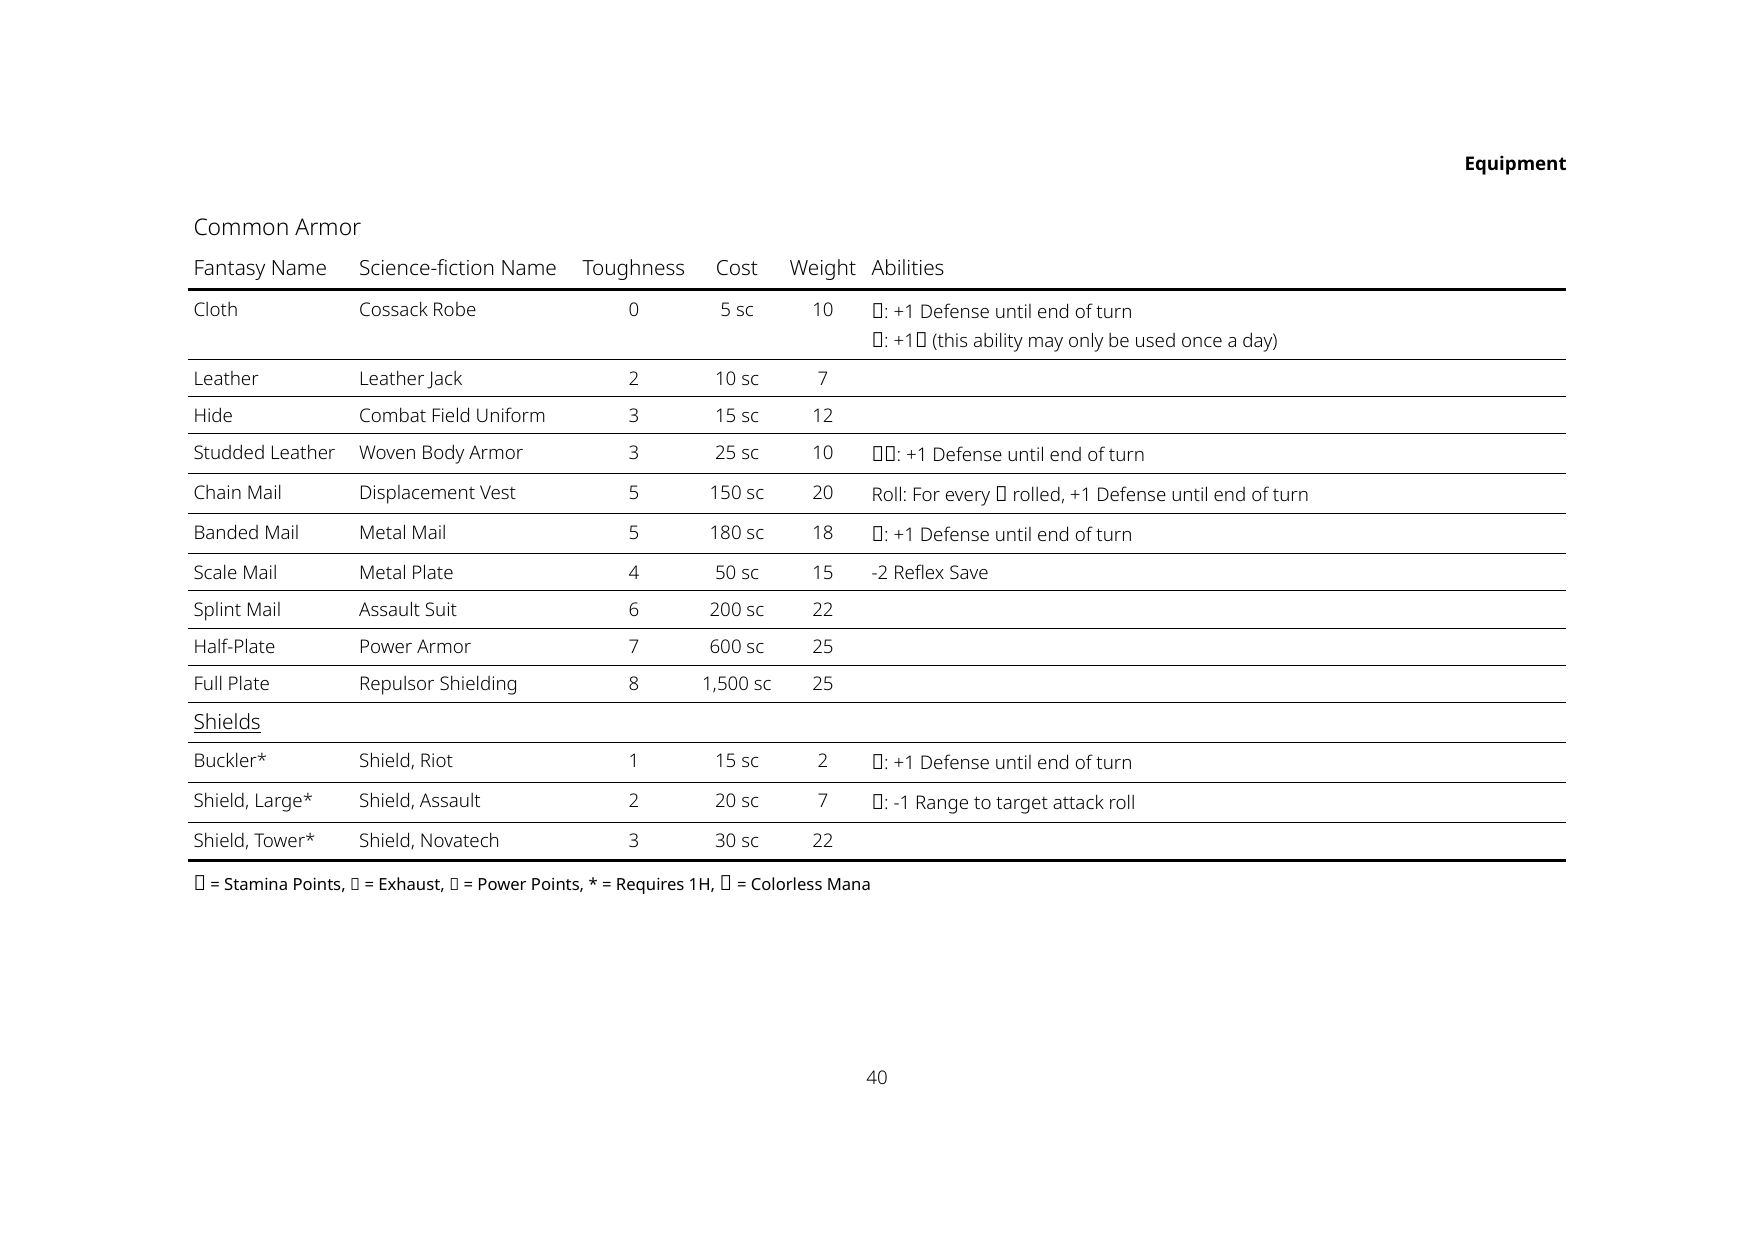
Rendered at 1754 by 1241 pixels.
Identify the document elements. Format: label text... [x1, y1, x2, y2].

table_cell Displacement Vest [353, 474, 573, 513]
table_cell Leather Jack [353, 360, 573, 396]
table_cell [866, 591, 1566, 627]
table_cell Splint Mail [188, 591, 353, 627]
table_cell 5 [574, 514, 694, 553]
table_cell 25 [780, 629, 866, 664]
table_cell 1,500 sc [694, 666, 780, 702]
table_cell Full Plate [188, 666, 353, 702]
table_cell 3 [574, 823, 694, 859]
table_cell 15 [780, 554, 866, 590]
table_cell 15 sc [694, 397, 780, 433]
table_cell 20 sc [694, 783, 780, 822]
table_cell Leather [188, 360, 353, 396]
table_cell 2 [574, 360, 694, 396]
table_cell Power Armor [353, 629, 573, 664]
table_cell Metal Mail [353, 514, 573, 553]
table_cell Shield, Assault [353, 783, 573, 822]
table_cell 8 [574, 666, 694, 702]
table_cell Chain Mail [188, 474, 353, 513]
table_cell [866, 360, 1566, 396]
table_cell 7 [780, 783, 866, 822]
table_cell Shields [188, 703, 1566, 742]
table_cell Scale Mail [188, 554, 353, 590]
table_cell Cloth [188, 291, 353, 359]
table_cell : +1 Defense until end of turn [866, 743, 1566, 782]
table_cell 10 [780, 291, 866, 359]
table_cell 600 sc [694, 629, 780, 664]
table_cell 10 sc [694, 360, 780, 396]
table_cell 7 [574, 629, 694, 664]
table_cell 4 [574, 554, 694, 590]
table_cell 3 [574, 397, 694, 433]
table_cell -2 Reflex Save [866, 554, 1566, 590]
table_cell Cost [694, 248, 780, 288]
table_cell : -1 Range to target attack roll [866, 783, 1566, 822]
table_cell [866, 629, 1566, 664]
table_cell 2 [780, 743, 866, 782]
table_cell 1 [574, 743, 694, 782]
table_cell Half-Plate [188, 629, 353, 664]
table_cell 50 sc [694, 554, 780, 590]
table_cell : +1 Defense until end of turn [866, 434, 1566, 473]
table_cell Abilities [866, 248, 1566, 288]
table_cell Weight [780, 248, 866, 288]
table_cell Shield, Novatech [353, 823, 573, 859]
table_cell Science-fiction Name [353, 248, 573, 288]
table_cell 22 [780, 591, 866, 627]
table_cell Buckler* [188, 743, 353, 782]
table_cell Assault Suit [353, 591, 573, 627]
table_cell 200 sc [694, 591, 780, 627]
table_header Common Armor [188, 205, 1566, 248]
table_cell 5 sc [694, 291, 780, 359]
table_cell 12 [780, 397, 866, 433]
table_cell : +1 Defense until end of turn : +1 (this ability may only be used once a day) [866, 291, 1566, 359]
table_cell Cossack Robe [353, 291, 573, 359]
table_cell Roll: For every  rolled, +1 Defense until end of turn [866, 474, 1566, 513]
table_cell 30 sc [694, 823, 780, 859]
table_cell 0 [574, 291, 694, 359]
table_cell 7 [780, 360, 866, 396]
table_cell 150 sc [694, 474, 780, 513]
table_cell 25 [780, 666, 866, 702]
table_cell Metal Plate [353, 554, 573, 590]
table_cell Combat Field Uniform [353, 397, 573, 433]
table_cell Studded Leather [188, 434, 353, 473]
table_cell 5 [574, 474, 694, 513]
table_cell : +1 Defense until end of turn [866, 514, 1566, 553]
table_cell [866, 397, 1566, 433]
table_cell 10 [780, 434, 866, 473]
table_cell 25 sc [694, 434, 780, 473]
table_cell Repulsor Shielding [353, 666, 573, 702]
table_cell 22 [780, 823, 866, 859]
table_cell Toughness [574, 248, 694, 288]
table_cell 3 [574, 434, 694, 473]
table_cell 6 [574, 591, 694, 627]
table_cell 180 sc [694, 514, 780, 553]
table_cell 20 [780, 474, 866, 513]
table_cell Shield, Tower* [188, 823, 353, 859]
table_cell 18 [780, 514, 866, 553]
table_cell 15 sc [694, 743, 780, 782]
table_cell  = Stamina Points,  = Exhaust,  = Power Points, * = Requires 1H,  = Colorless Mana [188, 862, 1566, 902]
table_cell Woven Body Armor [353, 434, 573, 473]
table_cell Shield, Large* [188, 783, 353, 822]
table_cell [866, 666, 1566, 702]
table_cell 2 [574, 783, 694, 822]
table_cell Fantasy Name [188, 248, 353, 288]
table_cell Banded Mail [188, 514, 353, 553]
table_cell Shield, Riot [353, 743, 573, 782]
table_cell Hide [188, 397, 353, 433]
table_cell [866, 823, 1566, 859]
